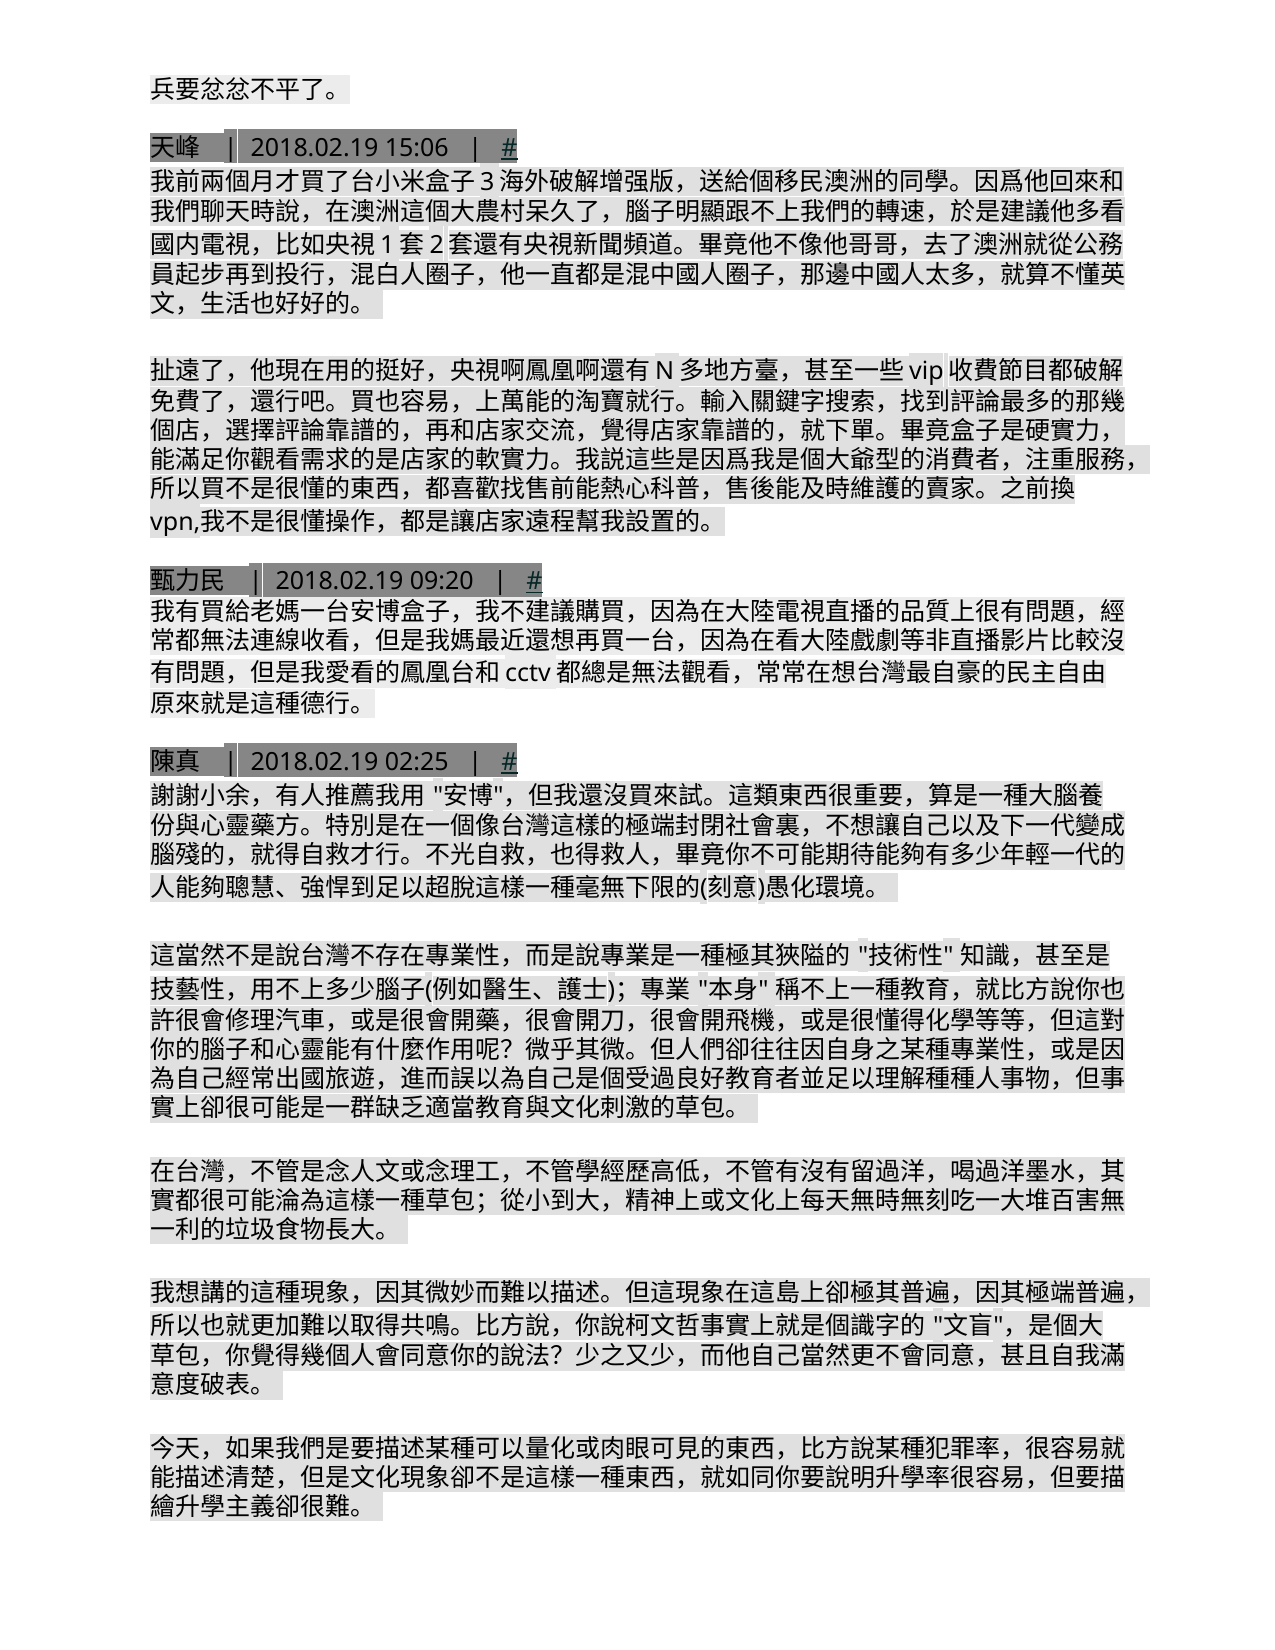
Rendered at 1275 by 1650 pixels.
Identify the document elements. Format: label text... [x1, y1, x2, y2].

text 甄力民 | 2018.02.19 09:20 | # [150, 563, 1125, 597]
text 天峰 | 2018.02.19 15:06 | # [150, 129, 1125, 163]
text 我前兩個月才買了台小米盒子3海外破解增强版，送給個移民澳洲的同學。因爲他回來和我們聊天時說，在澳洲這個大農村呆久了，腦子明顯跟不上我們的轉速，於是建議他多看國内電視，比如央視1套2套還有央視新聞頻道。畢竟他不像他哥哥，去了澳洲就從公務員起步再到投行，混白人圈子，他一直都是混中國人圈子，那邊中國人太多，就算不懂英文，生活也好好的。 扯遠了，他現在用的挺好，央視啊鳳凰啊還有N多地方臺，甚至一些vip收費節目都破解免費了，還行吧。買也容易，上萬能的淘寶就行。輸入關鍵字搜索，找到評論最多的那幾個店，選擇評論靠譜的，再和店家交流，覺得店家靠譜的，就下單。畢竟盒子是硬實力，能滿足你觀看需求的是店家的軟實力。我説這些是因爲我是個大爺型的消費者，注重服務，所以買不是很懂的東西，都喜歡找售前能熱心科普，售後能及時維護的賣家。之前換vpn,我不是很懂操作，都是讓店家遠程幫我設置的。 [150, 163, 1125, 538]
text 陳真 | 2018.02.19 02:25 | # [150, 743, 1125, 777]
text 我有買給老媽一台安博盒子，我不建議購買，因為在大陸電視直播的品質上很有問題，經常都無法連線收看，但是我媽最近還想再買一台，因為在看大陸戲劇等非直播影片比較沒有問題，但是我愛看的鳳凰台和cctv都總是無法觀看，常常在想台灣最自豪的民主自由原來就是這種德行。 [150, 597, 1125, 718]
text 謝謝小余，有人推薦我用 "安博"，但我還沒買來試。這類東西很重要，算是一種大腦養份與心靈藥方。特別是在一個像台灣這樣的極端封閉社會裏，不想讓自己以及下一代變成腦殘的，就得自救才行。不光自救，也得救人，畢竟你不可能期待能夠有多少年輕一代的人能夠聰慧、強悍到足以超脫這樣一種毫無下限的(刻意)愚化環境。 這當然不是說台灣不存在專業性，而是說專業是一種極其狹隘的 "技術性" 知識，甚至是技藝性，用不上多少腦子(例如醫生、護士)；專業 "本身" 稱不上一種教育，就比方說你也許很會修理汽車，或是很會開藥，很會開刀，很會開飛機，或是很懂得化學等等，但這對你的腦子和心靈能有什麼作用呢？微乎其微。但人們卻往往因自身之某種專業性，或是因為自己經常出國旅遊，進而誤以為自己是個受過良好教育者並足以理解種種人事物，但事實上卻很可能是一群缺乏適當教育與文化刺激的草包。 在台灣，不管是念人文或念理工，不管學經歷高低，不管有沒有留過洋，喝過洋墨水，其實都很可能淪為這樣一種草包；從小到大，精神上或文化上每天無時無刻吃一大堆百害無一利的垃圾食物長大。 我想講的這種現象，因其微妙而難以描述。但這現象在這島上卻極其普遍，因其極端普遍，所以也就更加難以取得共鳴。比方說，你說柯文哲事實上就是個識字的 "文盲"，是個大草包，你覺得幾個人會同意你的說法？少之又少，而他自己當然更不會同意，甚且自我滿意度破表。 今天，如果我們是要描述某種可以量化或肉眼可見的東西，比方說某種犯罪率，很容易就能描述清楚，但是文化現象卻不是這樣一種東西，就如同你要說明升學率很容易，但要描繪升學主義卻很難。 以兩岸來說，不管是透過文字、影像或是無數的實際生活經驗，聽大陸人講話，聽他們表達一種思維和感受，甚至僅僅只是陳述一種事實，常讓我感到很震驚，因為用詞靈活微妙而寬廣，而且複雜多變，一字萬言。但在台灣卻不然，不管是透過文字、影像或是無數的實際生活經驗，你每天聽到的卻永遠是固定的那幾個句型，甚至一模一樣的句子，淺薄單調到同樣令人震驚的地步。 嚴格說來，這島上的人其實連中文都不會，他就只會不斷反覆發出同樣那幾個中文句子，並有著幾乎完全一模一樣的思維。在這個意義上，你根本不應該說甲和乙或丙有何不同，就如同我沒法區分某三隻蒼蠅彼此之間除了體型大小不同之外，有何不同？同一種面目，同一種思維，同一套極其狹隘的單一價值觀，發出同樣的句子叫聲。 當然，我自己也是這個極端封閉小島的一個受害者，跟旁人的差別也許僅僅只是在於我有病識感，我很早就深深意識到這樣一個 "病"。 30 年前，剛當醫生時，開始有了同事，開始和政治圈以外的人有所接觸，對於周遭同事們操著幾乎一模一樣的句子，一模一樣的話題，一模一樣的思維，感到非常的震驚。這使我很害怕，根本不敢和大家一起吃午餐，因為常感到很尷尬。我一方面很不願意撒謊或演戲或假裝配合人們高度一致性的熱情所在，但我也同樣不願意 "做自己"，我總是盡一切努力不想讓自己看起來更像個怪物。究竟是應該真實以對，還是盡量跟人們虛與委蛇，一邊是刀山，一邊是油鍋，不管怎麼做其實都很痛苦。 每當同事們談起音樂、電影、文學或政治，我更害怕。所謂音樂就是 KTV 經驗談，要不就是談論一些我根本不認識的偶像歌星之個人八卦，或是聽那些真是難聽到極點的流行歌；所謂電影，就是談論那些腦殘到爆的好萊塢鉅片，或是一些非常低能低俗但卻往往十分賣座的台製大爛片；所謂文學，就是什麼劉墉、小野(這年頭就是什麼幾把刀先生之類)；所謂政治，當然更可怕了，百分之九十九點九九九就是不斷覆述當權者所教誨與散播的幾個特定思維，甚至特定幾個句子。在這樣一種環境中，你若真的 "做自己"，那就慘了，等於是 "做怪物" 的意思。 萬一逃不了尷尬痛苦場面，我一般都是保持沉默，最好隨時戴個口罩，避免尷尬痛苦表情被人察覺。沉默久了，於是就經常在同事間留下一個深刻印象，人們總是認定我不喜歡文學藝術，不愛聽音樂，討厭看電影等等。 可怕的並非思維內容的單調屬性，更可怕的是完全單一的表達方式。記得當醫生第一年，剛進去醫院不久，有一回搭電梯準備下班，從等電梯、進電梯到出電梯，不過短短三分鐘，感覺卻像30年那樣漫長而坐立難安。我忘了當時大家的討論話題細節，只記得好像是在講某個名人的長相與身材之類，大家看我都不出聲音，於是問我意見，我好像只回了一句 "妳們在討論的那個人是誰？"，結果你知道嗎？在電梯裏，五、六個護士竟然不約而同做出 "假裝快要跌倒、然後差點撞到牆壁" 的動作。 我當時很訝異，一群人怎麼會瞬間同時做出一模一樣的動作？我那時還沒有錢買電視，所以並不知道這是綜藝節目的典型搞笑動作。但是，當我後來知道同事們的動作是從電視上學來時，感覺更驚訝了，人們的從眾性怎麼會如此之高？連句子都固定那幾句，彷彿喪失了一種最基本的、足以標誌個人特異性的 "表達方式" 與 "表達內涵"。 這兩樣東西很重要，特別是 "表達方式"，更是反映了心靈應有的一種獨特性，但你很難在這島上感受到這樣一種東西；所謂多元，在這島上並不存在，甲乙丙之間的差別，不過就是履歷表上那些事實上無足輕重的 "資料"，除此之外，並無差異，同質性高到連講出來的句子都一模一樣，永遠就是那幾句。許多時候，打開台灣的電視，不管什麼節目，光是用聽的都覺得痛苦到極點，難道使用一點別的句子有那麼難嗎？ 我很喜歡看鳳凰衛視的各種訪談或人物介紹，比方說名人面對面，比方說冷暖人生，比方說風雲對話，比方說風範大國民，比方說鏘鏘三人行等等等，似乎再怎麼冷門的人事物都能說得極為生動，令人讚嘆。但是，台灣的類似節目，比方說一些名人訪談，或是介紹什麼有碗糕夢想碗糕愛心的人事物之類，主持人或訪問者將要說些什麼句子，將要問些什麼問題等等，我絕對可以事先預料，因為永遠就是那幾個句子幾個說法。 很不可思議的是，這樣一個極端罕見的封閉小島，卻居然總是以 "開放與多元" 自我標榜，進而輕視對岸，說大陸沒文化，沒個性，沒創意，沒自由。 [150, 777, 1125, 1556]
text 謝謝天峰有關傅立民演講稿的鏈結。傅立民算是美國少有的中國通，他的意見一向很受美國政府跟國會重視。 不過他這篇講演，跟中國有關的部分並沒有新意。倒是對現在美國政府輕乎外交的重要大加撻伐。白宮在2018的聯邦預算中把國務院的預算從歐巴馬時的380億美元減到270億，減幅29趴。在所有政府機關中僅次於被砍31趴的環保署。所以難怪他做為一個外交老兵要忿忿不平了。 [150, 75, 1125, 104]
